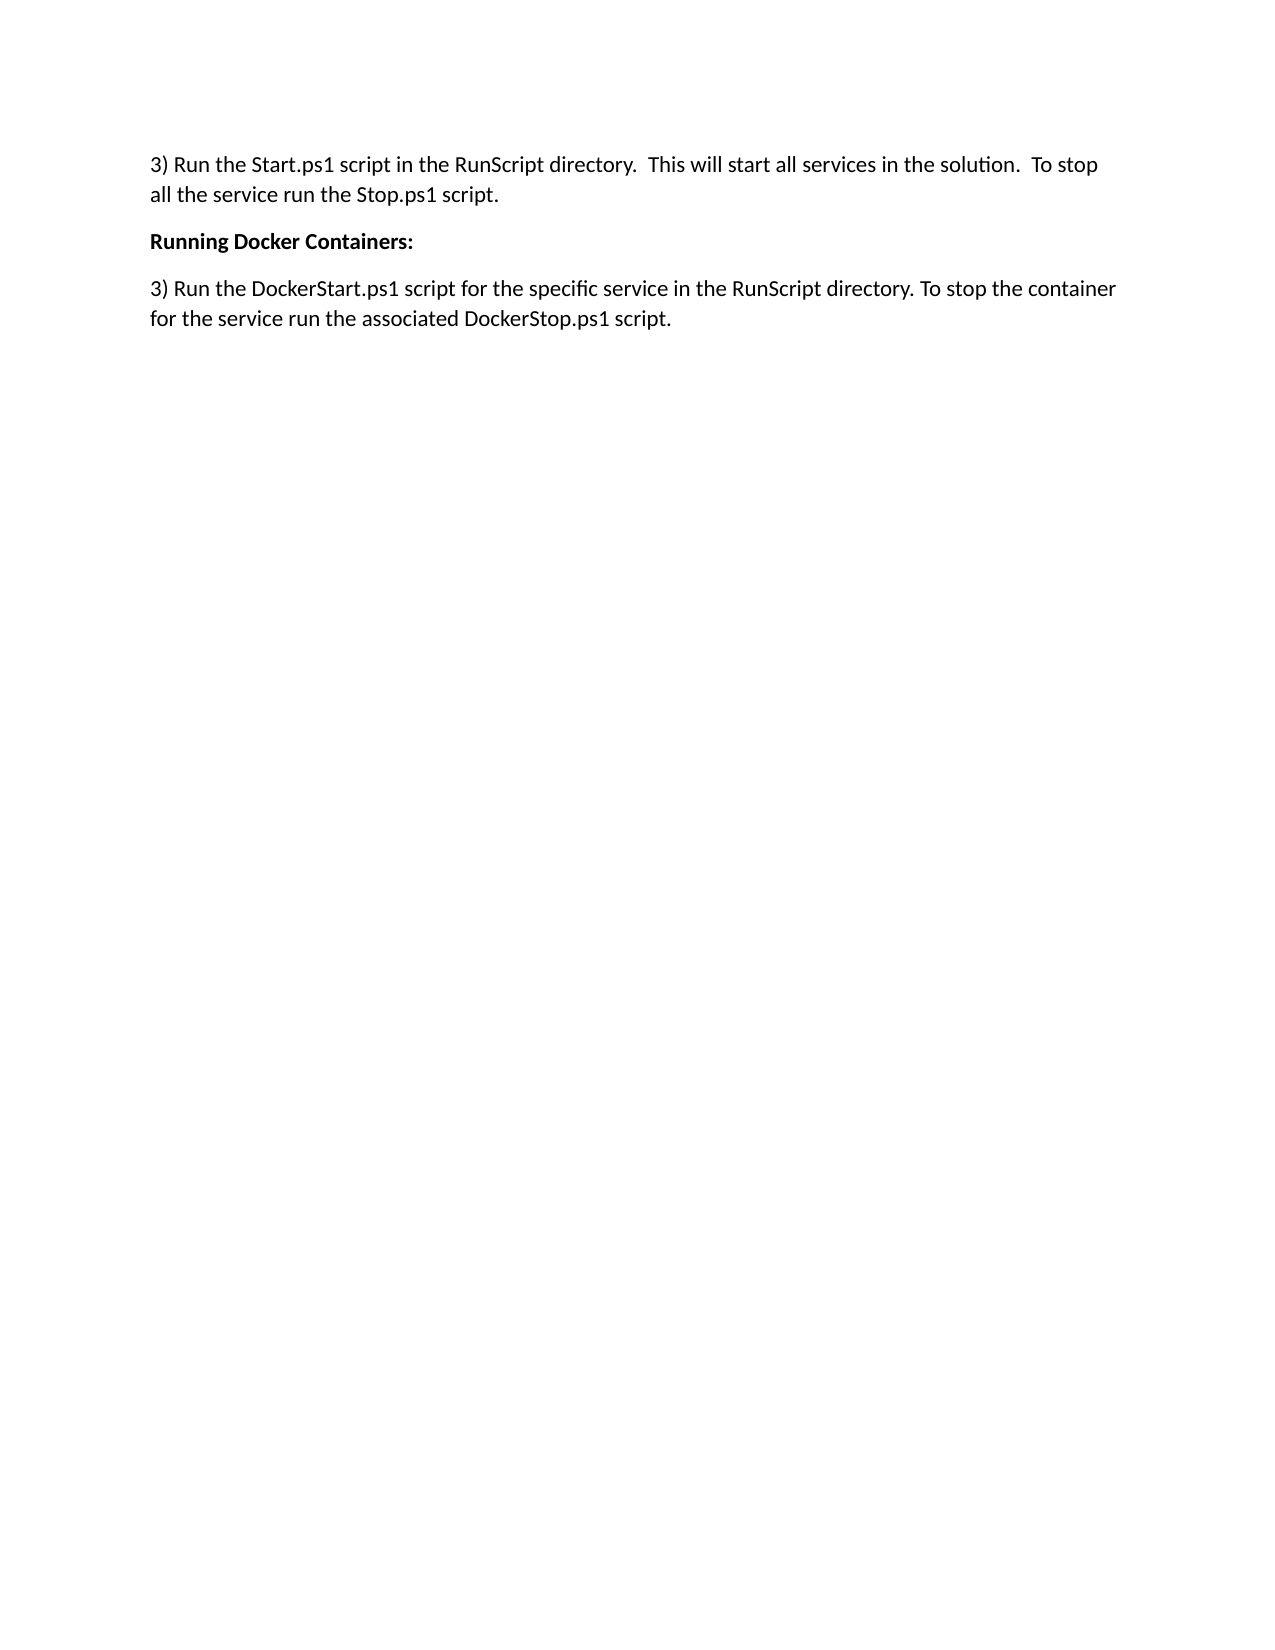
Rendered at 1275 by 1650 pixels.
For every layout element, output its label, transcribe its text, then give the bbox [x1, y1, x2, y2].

text 3) Run the Start.ps1 script in the RunScript directory. This will start all services in the solution. To stop all the service run the Stop.ps1 script. [150, 150, 1125, 208]
text 3) Run the DockerStart.ps1 script for the specific service in the RunScript directory. To stop the container for the service run the associated DockerStop.ps1 script. [150, 274, 1125, 332]
text Running Docker Containers: [150, 227, 1125, 255]
